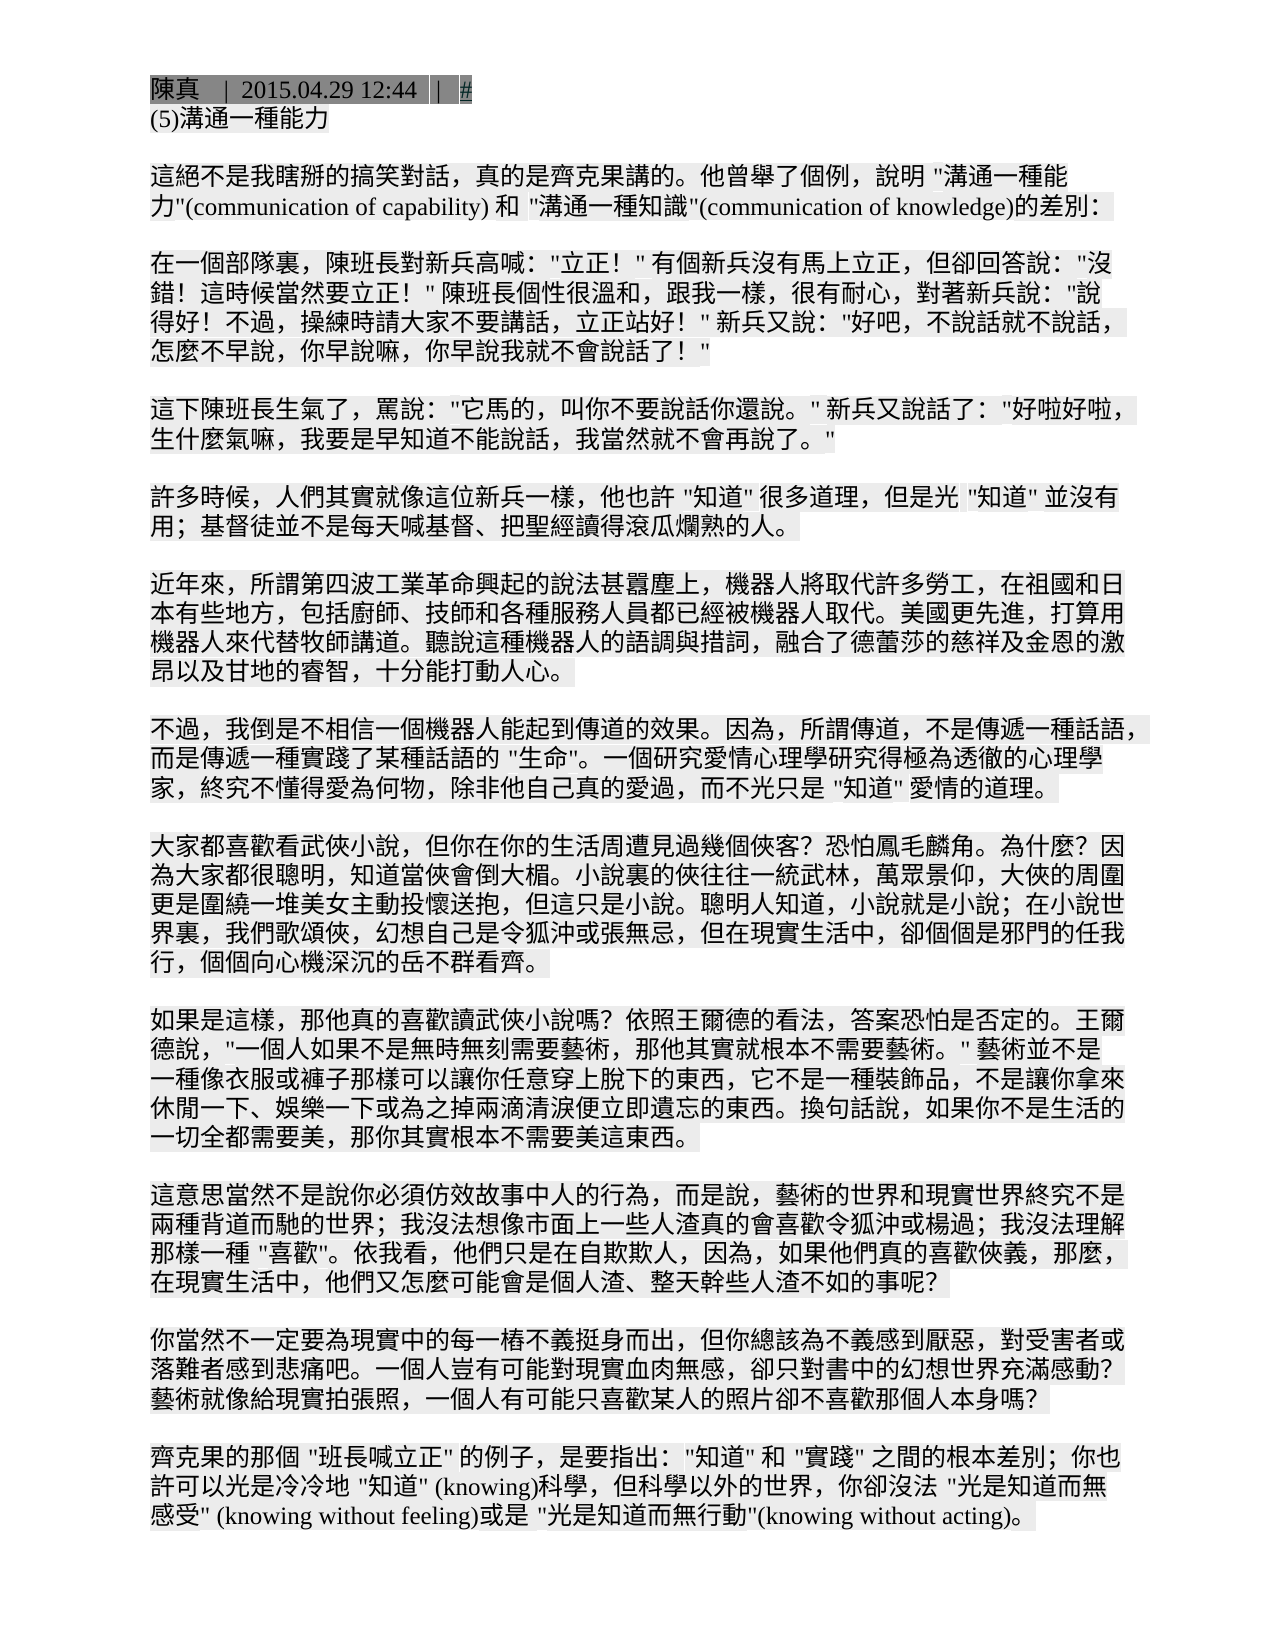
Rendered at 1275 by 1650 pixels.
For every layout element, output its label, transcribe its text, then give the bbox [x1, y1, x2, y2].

text 陳真 | 2015.04.29 12:44 | # [150, 75, 1125, 104]
text (5)溝通一種能力 這絕不是我瞎掰的搞笑對話，真的是齊克果講的。他曾舉了個例，說明 "溝通一種能力"(communication of capability) 和 "溝通一種知識"(communication of knowledge)的差別： 在一個部隊裏，陳班長對新兵高喊："立正！" 有個新兵沒有馬上立正，但卻回答說："沒錯！這時候當然要立正！" 陳班長個性很溫和，跟我一樣，很有耐心，對著新兵說："說得好！不過，操練時請大家不要講話，立正站好！" 新兵又說："好吧，不說話就不說話，怎麼不早說，你早說嘛，你早說我就不會說話了！" 這下陳班長生氣了，罵說："它馬的，叫你不要說話你還說。" 新兵又說話了："好啦好啦，生什麼氣嘛，我要是早知道不能說話，我當然就不會再說了。" 許多時候，人們其實就像這位新兵一樣，他也許 "知道" 很多道理，但是光 "知道" 並沒有用；基督徒並不是每天喊基督、把聖經讀得滾瓜爛熟的人。 近年來，所謂第四波工業革命興起的說法甚囂塵上，機器人將取代許多勞工，在祖國和日本有些地方，包括廚師、技師和各種服務人員都已經被機器人取代。美國更先進，打算用機器人來代替牧師講道。聽說這種機器人的語調與措詞，融合了德蕾莎的慈祥及金恩的激昂以及甘地的睿智，十分能打動人心。 不過，我倒是不相信一個機器人能起到傳道的效果。因為，所謂傳道，不是傳遞一種話語，而是傳遞一種實踐了某種話語的 "生命"。一個研究愛情心理學研究得極為透徹的心理學家，終究不懂得愛為何物，除非他自己真的愛過，而不光只是 "知道" 愛情的道理。 大家都喜歡看武俠小說，但你在你的生活周遭見過幾個俠客？恐怕鳳毛麟角。為什麼？因為大家都很聰明，知道當俠會倒大楣。小說裏的俠往往一統武林，萬眾景仰，大俠的周圍更是圍繞一堆美女主動投懷送抱，但這只是小說。聰明人知道，小說就是小說；在小說世界裏，我們歌頌俠，幻想自己是令狐沖或張無忌，但在現實生活中，卻個個是邪門的任我行，個個向心機深沉的岳不群看齊。 如果是這樣，那他真的喜歡讀武俠小說嗎？依照王爾德的看法，答案恐怕是否定的。王爾德說，"一個人如果不是無時無刻需要藝術，那他其實就根本不需要藝術。" 藝術並不是一種像衣服或褲子那樣可以讓你任意穿上脫下的東西，它不是一種裝飾品，不是讓你拿來休閒一下、娛樂一下或為之掉兩滴清淚便立即遺忘的東西。換句話說，如果你不是生活的一切全都需要美，那你其實根本不需要美這東西。 這意思當然不是說你必須仿效故事中人的行為，而是說，藝術的世界和現實世界終究不是兩種背道而馳的世界；我沒法想像市面上一些人渣真的會喜歡令狐沖或楊過；我沒法理解那樣一種 "喜歡"。依我看，他們只是在自欺欺人，因為，如果他們真的喜歡俠義，那麼，在現實生活中，他們又怎麼可能會是個人渣、整天幹些人渣不如的事呢？ 你當然不一定要為現實中的每一樁不義挺身而出，但你總該為不義感到厭惡，對受害者或落難者感到悲痛吧。一個人豈有可能對現實血肉無感，卻只對書中的幻想世界充滿感動？藝術就像給現實拍張照，一個人有可能只喜歡某人的照片卻不喜歡那個人本身嗎？ 齊克果的那個 "班長喊立正" 的例子，是要指出："知道" 和 "實踐" 之間的根本差別；你也許可以光是冷冷地 "知道" (knowing)科學，但科學以外的世界，你卻沒法 "光是知道而無感受" (knowing without feeling)或是 "光是知道而無行動"(knowing without acting)。 現實中，很多主客觀因素例如膽怯，例如生活忙碌或病痛等等，你往往只能 "坐而言" 卻不一定能 "起而行"，但是，所謂 "行動"，並不是一種純粹行為主義式的作為，並不是說你必須像書中烈士俠客那樣奮不顧身。但不管怎麼樣，你總該對於現實善惡心中有所感觸而非全然無感吧？ 即便退一萬步來講，即便你在行為上完全無法作為，但你總不該積極背道而行吧。一個人有可能嘴巴上說他喜歡令狐沖但現實行為卻跟岳不群沒兩樣嗎？ 二十多年前，在沙鹿工作時，有一天深夜裏兩三點，在我租的地方樓下，看見一個人極度恐懼地在黑暗巷口像老鼠一樣東躲西藏，原來背後有一群青面獠牙的黑道，開著車，個個手持刀棍想砍他。我當下第一個念頭就是想請他來我房間裏避難。 三十幾年前，當我還在念醫學院時，有一年冬天的深夜，很冷，看到我租的地方樓梯口角落窩著一個年輕男子，身上衣著單薄，凍得直發抖。我請他來我房裏跟我一起睡，並表明可以住下來，直到他找到工作。 那時候，我一個人住，自然很容易提供協助或讓人避難。如果家裏還有其他人，我大概就做不到了。但重點不光是你有沒有在行為上做到什麼，而是你至少心裏應該對善惡有所感觸吧？ 比方說，當你看到一堆人刀槍棍棒砍殺一個手無寸鐵者，或是砍殺一個小孩，你也許不敢出手相救，但你總該對之感到心裡痛苦與不忍吧？這其實也稱不上什麼俠，這只是 "人之所以為人" 的一種基本義憤和惻隱之心。再怎麼說，都不應該落井下石，或是興奮地當觀眾，在一旁欣賞。 之前不是有人提到李敖(錯誤) 引用的那個Martin Buber嗎？ Buber 有段話還挺有道理，他說，"世上如果有惡魔，恐怕不是那個決定要對抗上帝者，而是那些在永恆的意義上始終沒有做出任何決定的人。" 為惡者跟冷冷的旁觀者，基本上沒啥兩樣；在某個重要的意義上，後者恐怕危害更甚，因為是這樣一些佔了絕大多數的人，縱容惡行，甚且以觀賞惡行為樂，造就了邪惡當道的世界。 每當我寫了些批評綠營或蛆類生物的文章，保證馬上四處流傳。混蛋們自然恨之入骨，抹黑造謠攻擊等等馬上樣樣來，飽受折磨與冤屈。但重點是，有些所謂朋友卻不會對此惡行感到憤怒或痛苦(更不用期待他們會為我做出什麼俠義行為)，反而興奮得要命，覺得好刺激好爽哦，甚至還會鼓勵我盡量多寫，要我跟他們拼。許多時候，甚至還會常常有許多人打電話來(我當然都不會接)，想跟我繼續討論這樣一些令其興奮和刺激的話題與紛爭。我常覺得，有這種朋友，我還需要敵人嗎？ 我敢講這話是因為，別說是朋友落難我願為他粉身碎骨，即便是一個陌生人或甚至曾經跟我有過節的人，哪天當他遭受折磨，我還是會毫不猶豫站在他那一邊。 [150, 104, 1125, 1559]
